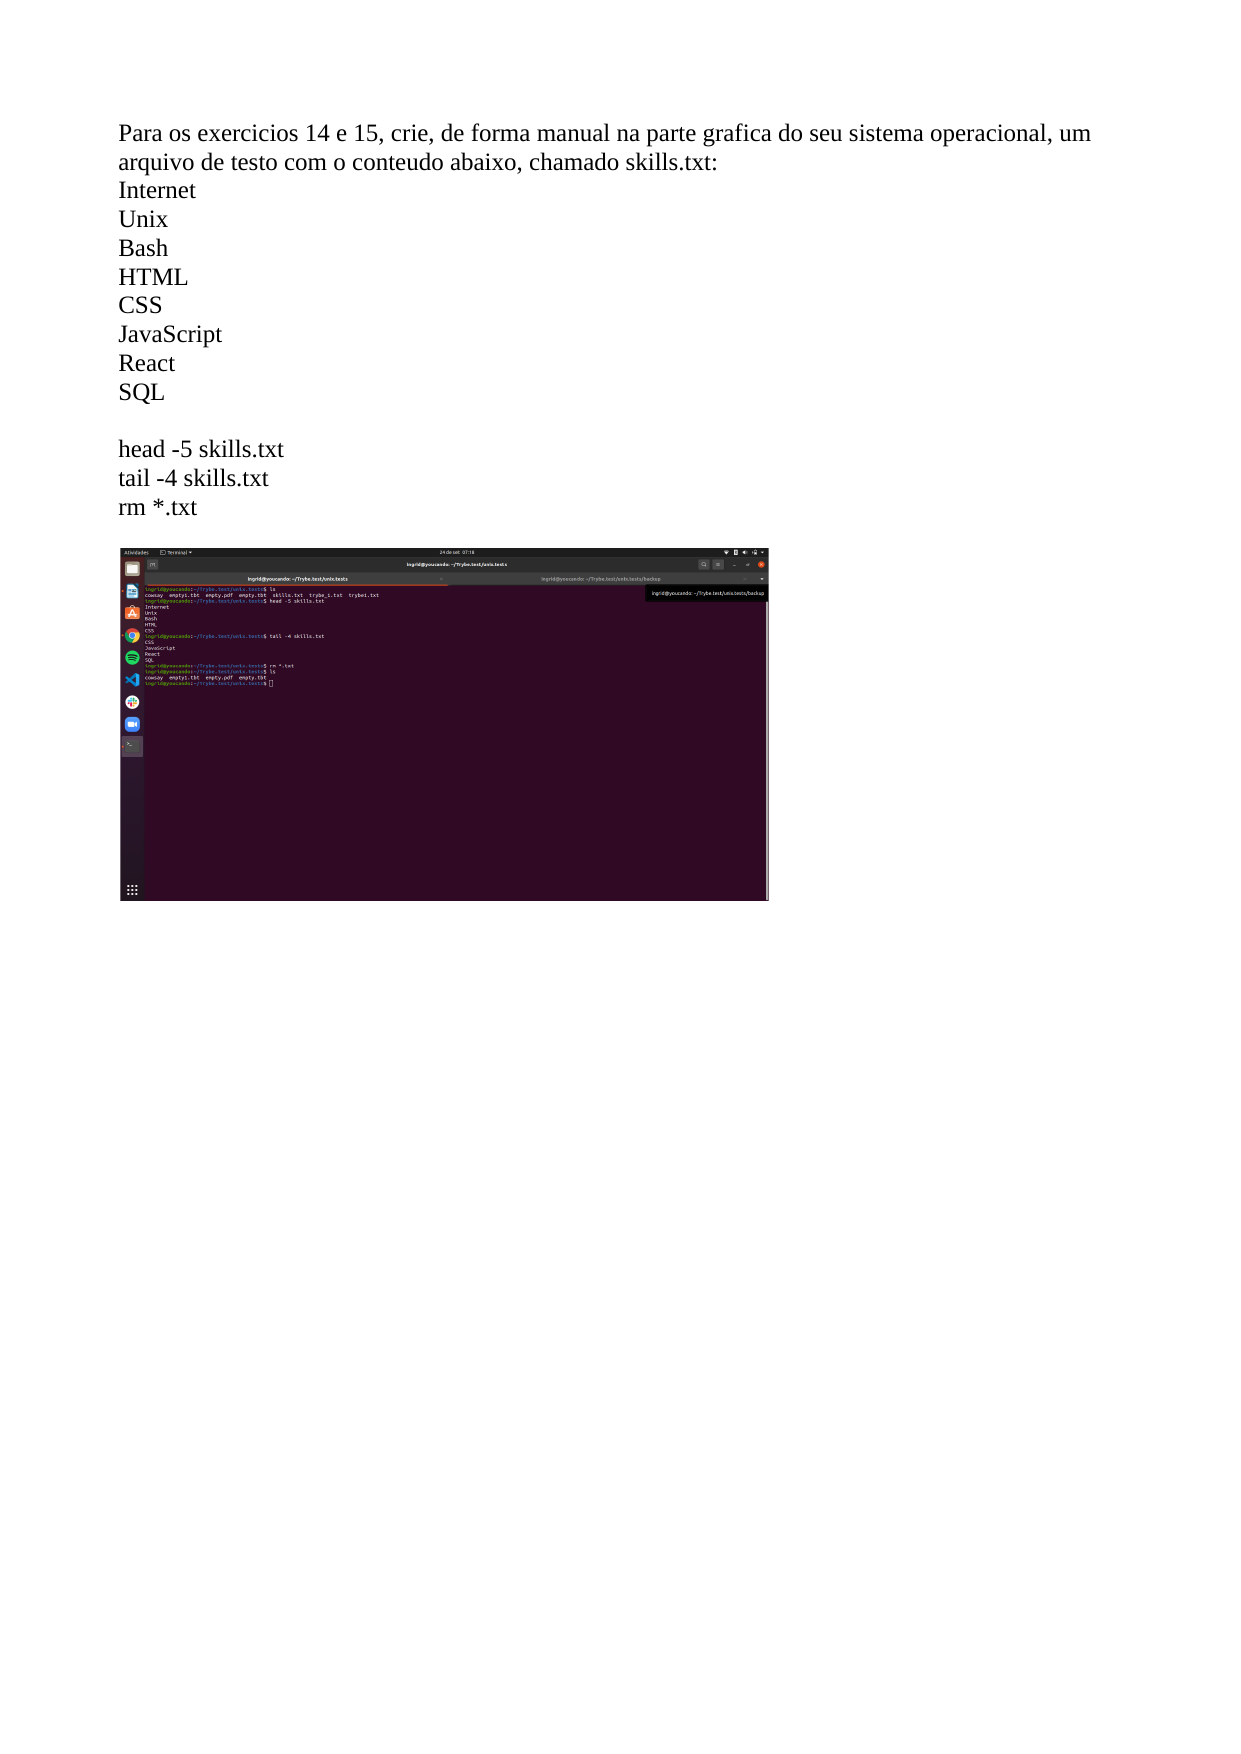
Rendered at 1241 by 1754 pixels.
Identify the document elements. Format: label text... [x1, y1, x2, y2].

text JavaScript [118, 319, 1122, 348]
text CSS [118, 291, 1122, 319]
text HTML [118, 262, 1122, 291]
text head -5 skills.txt [118, 434, 1122, 463]
text Para os exercicios 14 e 15, crie, de forma manual na parte grafica do seu sistema operacional, um arquivo de testo com o conteudo abaixo, chamado skills.txt: [118, 118, 1122, 176]
text Bash [118, 233, 1122, 262]
picture [120, 548, 769, 901]
text rm *.txt [118, 492, 1122, 521]
text SQL [118, 377, 1122, 406]
text tail -4 skills.txt [118, 463, 1122, 492]
text Internet [118, 176, 1122, 204]
text React [118, 348, 1122, 377]
text Unix [118, 204, 1122, 233]
